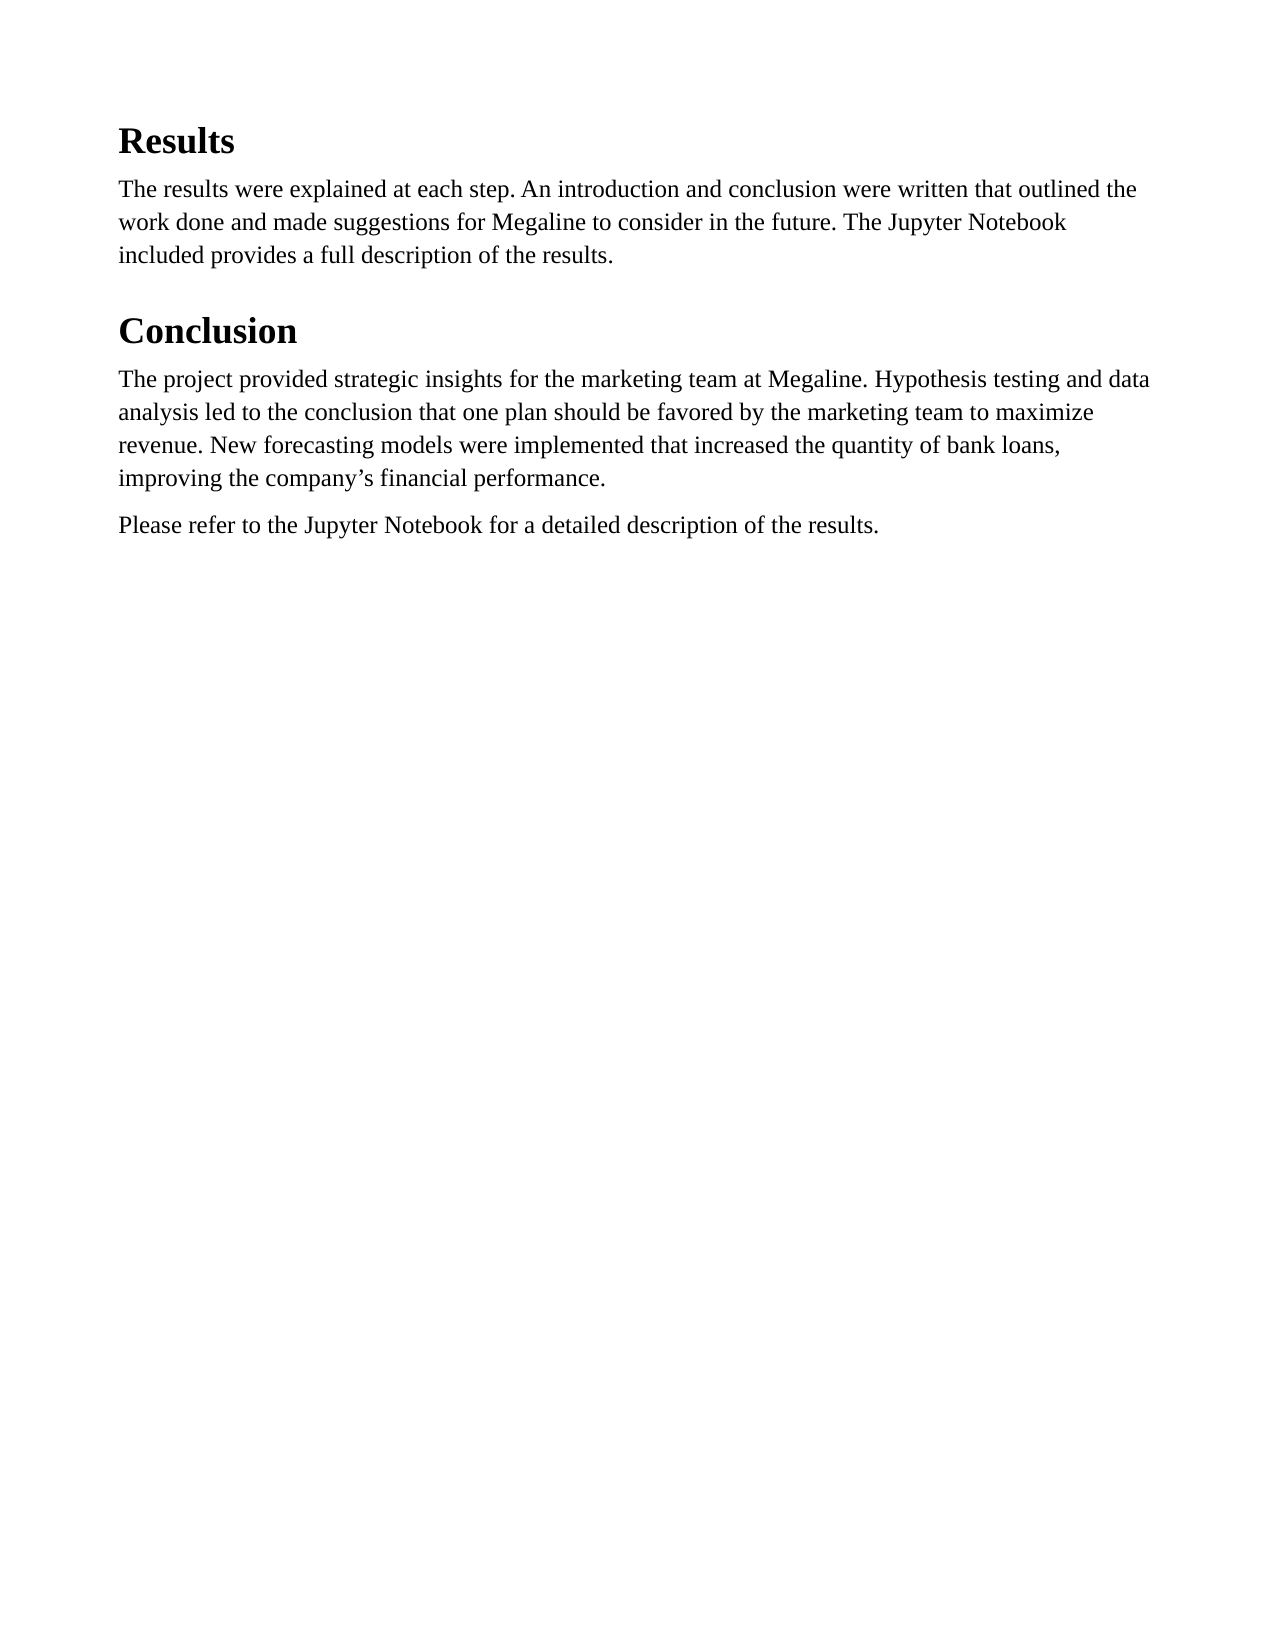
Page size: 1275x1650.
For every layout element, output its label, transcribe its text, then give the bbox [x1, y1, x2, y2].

text The project provided strategic insights for the marketing team at Megaline. Hypothesis testing and data analysis led to the conclusion that one plan should be favored by the marketing team to maximize revenue. New forecasting models were implemented that increased the quantity of bank loans, improving the company’s financial performance. [118, 364, 1157, 492]
subtitle Conclusion [118, 308, 1157, 351]
text The results were explained at each step. An introduction and conclusion were written that outlined the work done and made suggestions for Megaline to consider in the future. The Jupyter Notebook included provides a full description of the results. [118, 174, 1157, 268]
subtitle Results [118, 118, 1157, 161]
text Please refer to the Jupyter Notebook for a detailed description of the results. [118, 511, 1157, 539]
